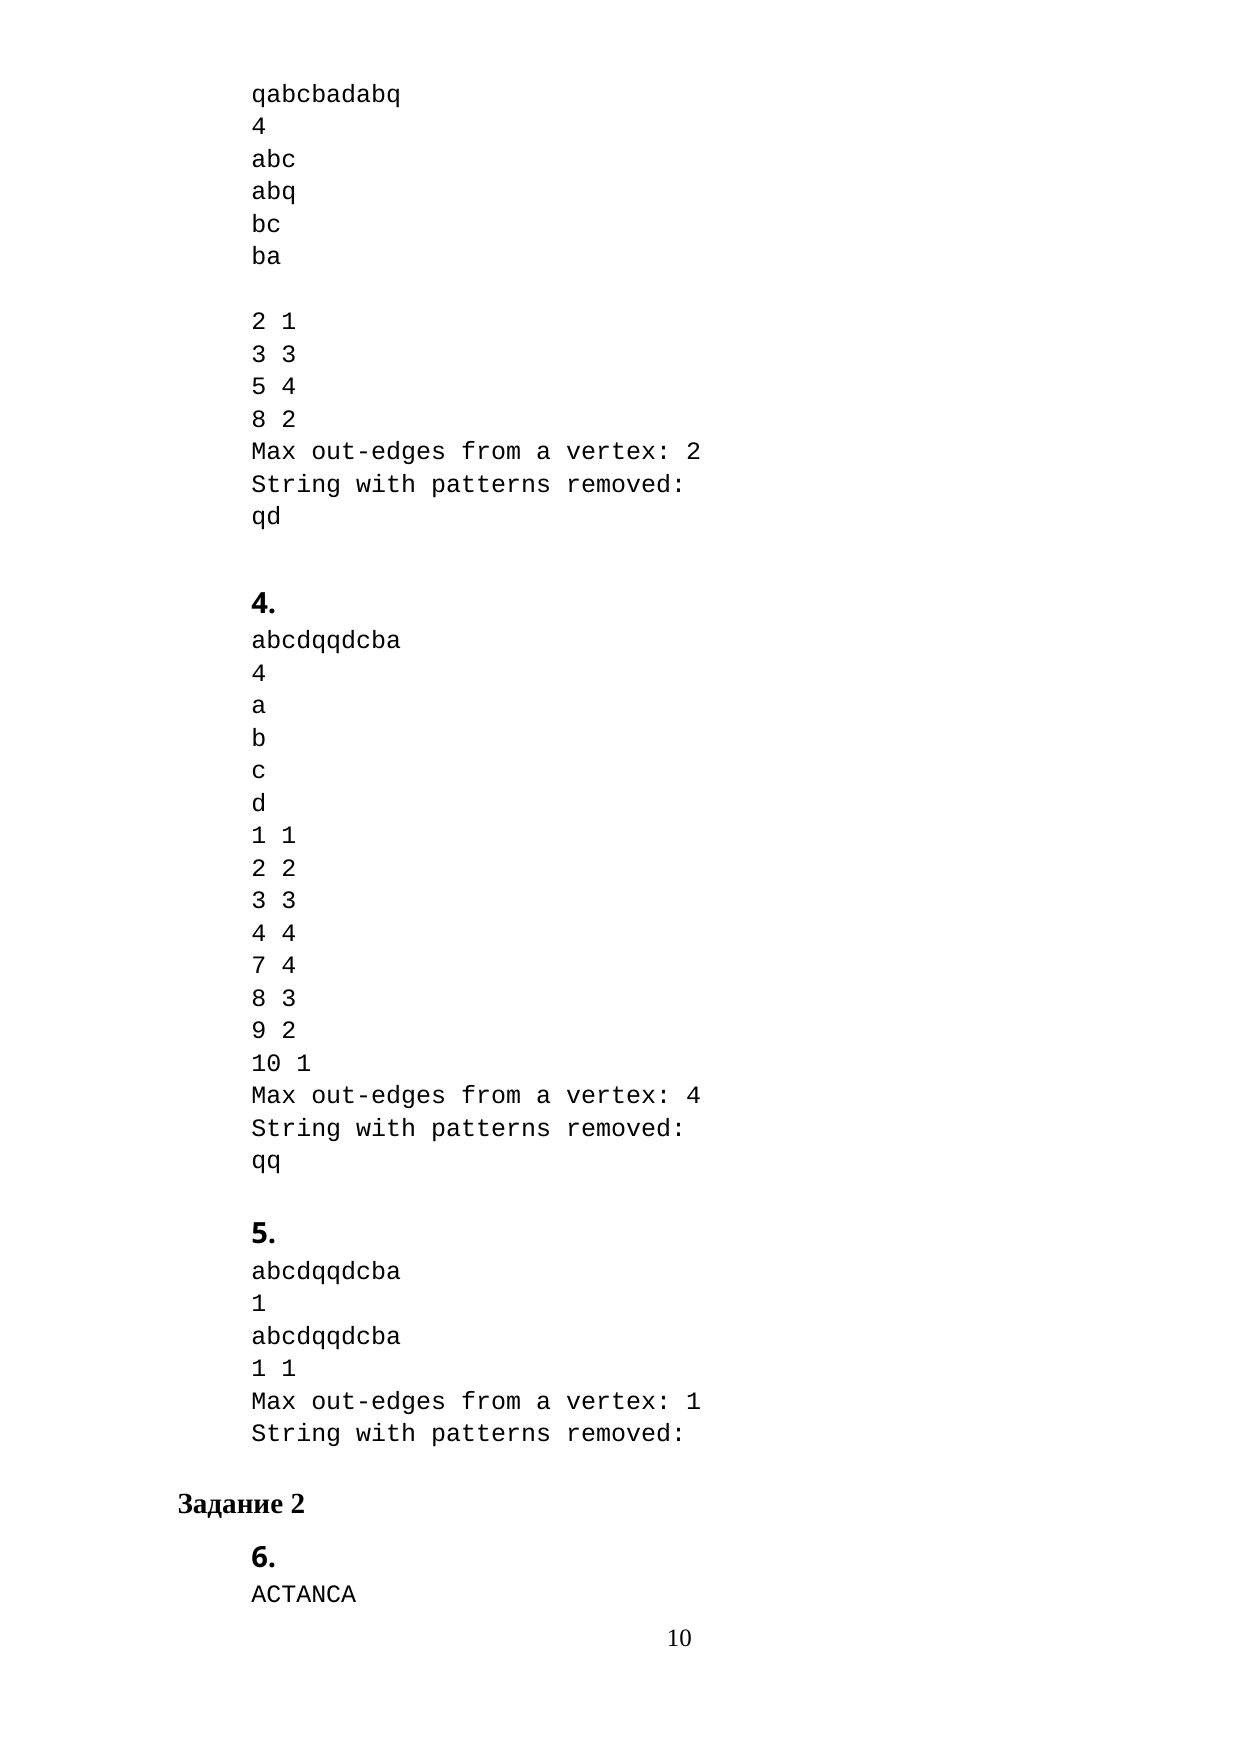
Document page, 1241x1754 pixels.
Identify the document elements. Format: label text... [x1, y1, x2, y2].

text qd [177, 504, 1181, 532]
text 2 2 [177, 855, 1181, 883]
text b [177, 725, 1181, 753]
text 8 3 [177, 985, 1181, 1013]
text Max out-edges from a vertex: 2 [177, 439, 1181, 467]
text 1 [177, 1291, 1181, 1319]
text 4. [177, 582, 1181, 622]
text abcdqqdcba [177, 1258, 1181, 1287]
text d [177, 790, 1181, 818]
text Max out-edges from a vertex: 1 [177, 1388, 1181, 1417]
text 1 1 [177, 1356, 1181, 1384]
text String with patterns removed: [177, 471, 1181, 500]
text 9 2 [177, 1018, 1181, 1046]
text 2 1 [177, 309, 1181, 337]
text bc [177, 211, 1181, 240]
text abcdqqdcba [177, 1323, 1181, 1352]
text Задание 2 [177, 1486, 1181, 1519]
text qq [177, 1148, 1181, 1176]
text 8 2 [177, 406, 1181, 435]
text 5 4 [177, 374, 1181, 402]
text ACTANCA [177, 1582, 1181, 1610]
text 5. [177, 1213, 1181, 1252]
text 7 4 [177, 953, 1181, 981]
text c [177, 758, 1181, 786]
text 10 1 [177, 1050, 1181, 1078]
text 3 3 [177, 341, 1181, 370]
text 3 3 [177, 888, 1181, 916]
text 4 [177, 660, 1181, 688]
text 1 1 [177, 823, 1181, 851]
text String with patterns removed: [177, 1421, 1181, 1449]
text abq [177, 179, 1181, 207]
text qabcbadabq [177, 81, 1181, 110]
text abc [177, 146, 1181, 175]
text 6. [177, 1536, 1181, 1576]
text Max out-edges from a vertex: 4 [177, 1083, 1181, 1111]
text 4 [177, 114, 1181, 142]
text a [177, 693, 1181, 721]
text ba [177, 244, 1181, 272]
text 4 4 [177, 920, 1181, 948]
text abcdqqdcba [177, 628, 1181, 656]
text String with patterns removed: [177, 1115, 1181, 1143]
